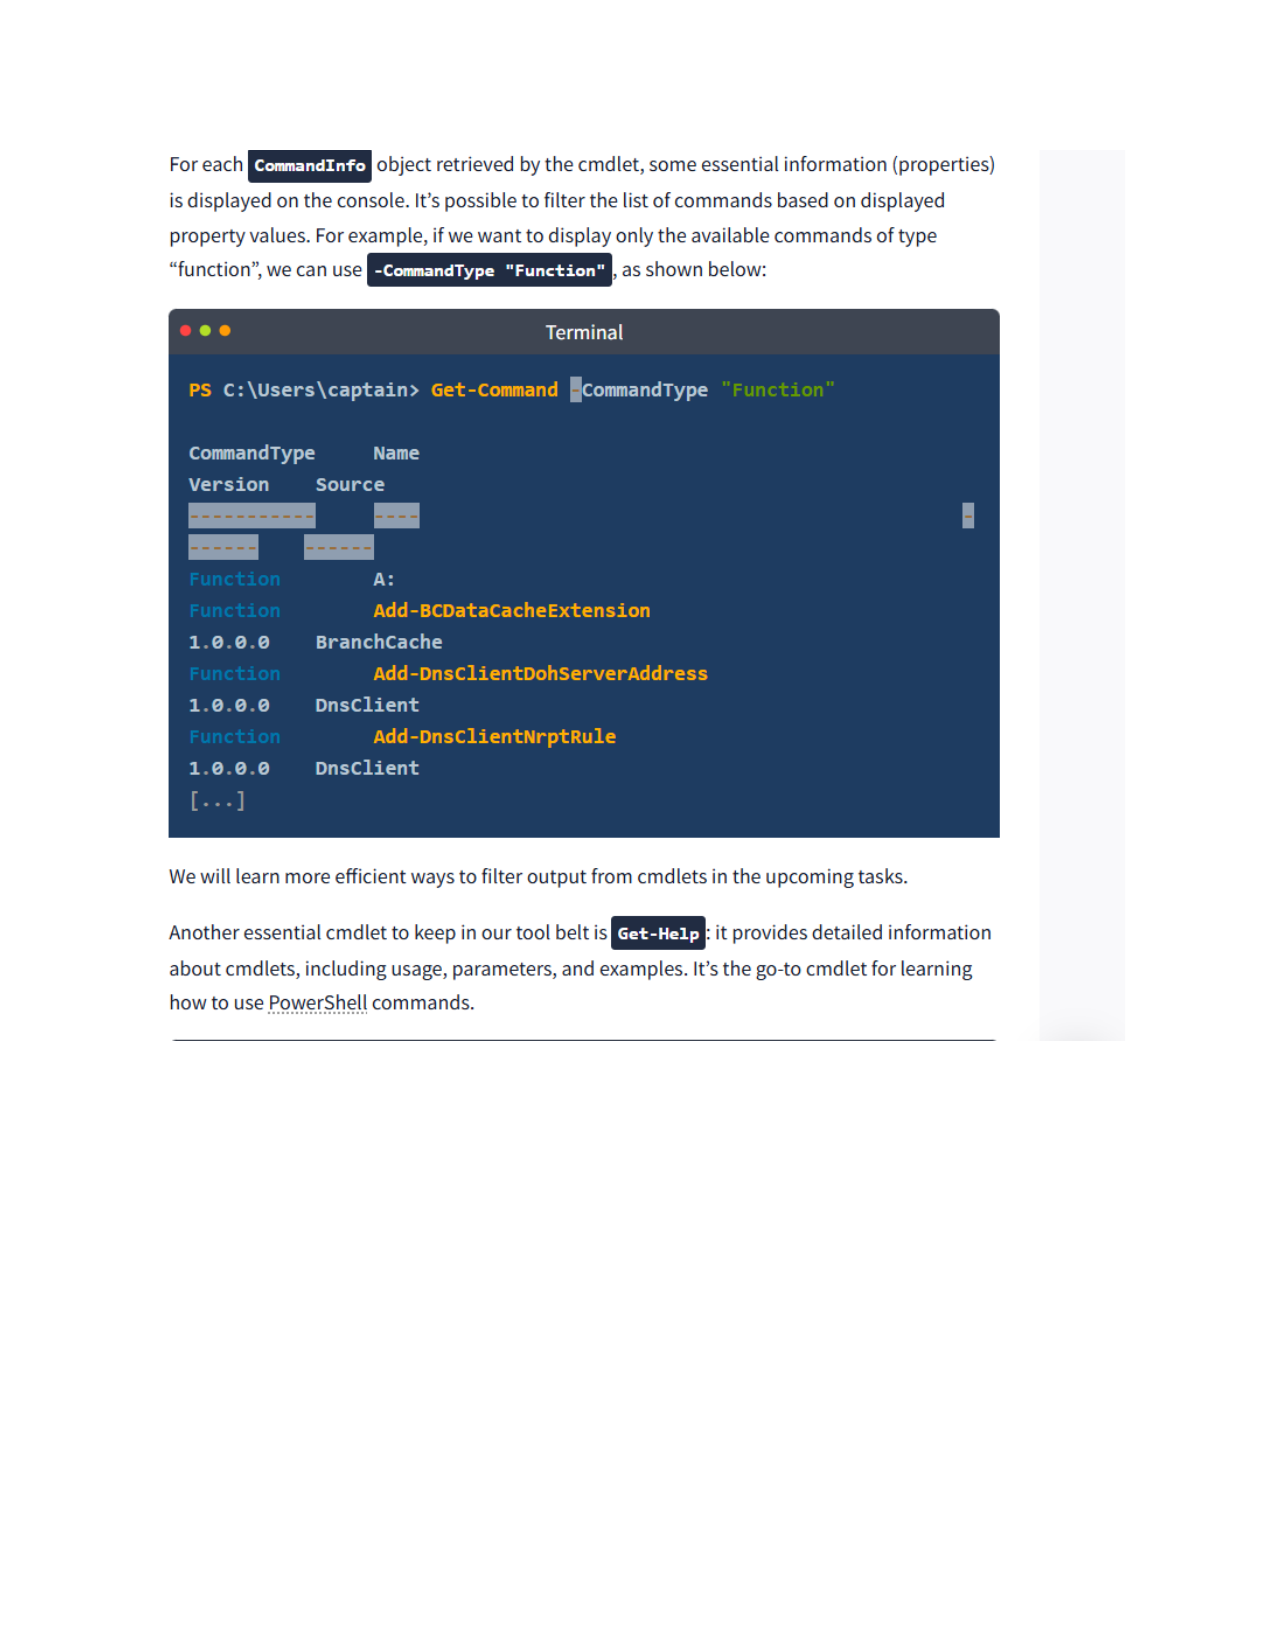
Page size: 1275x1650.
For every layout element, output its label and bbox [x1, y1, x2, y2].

picture [150, 150, 1125, 1041]
